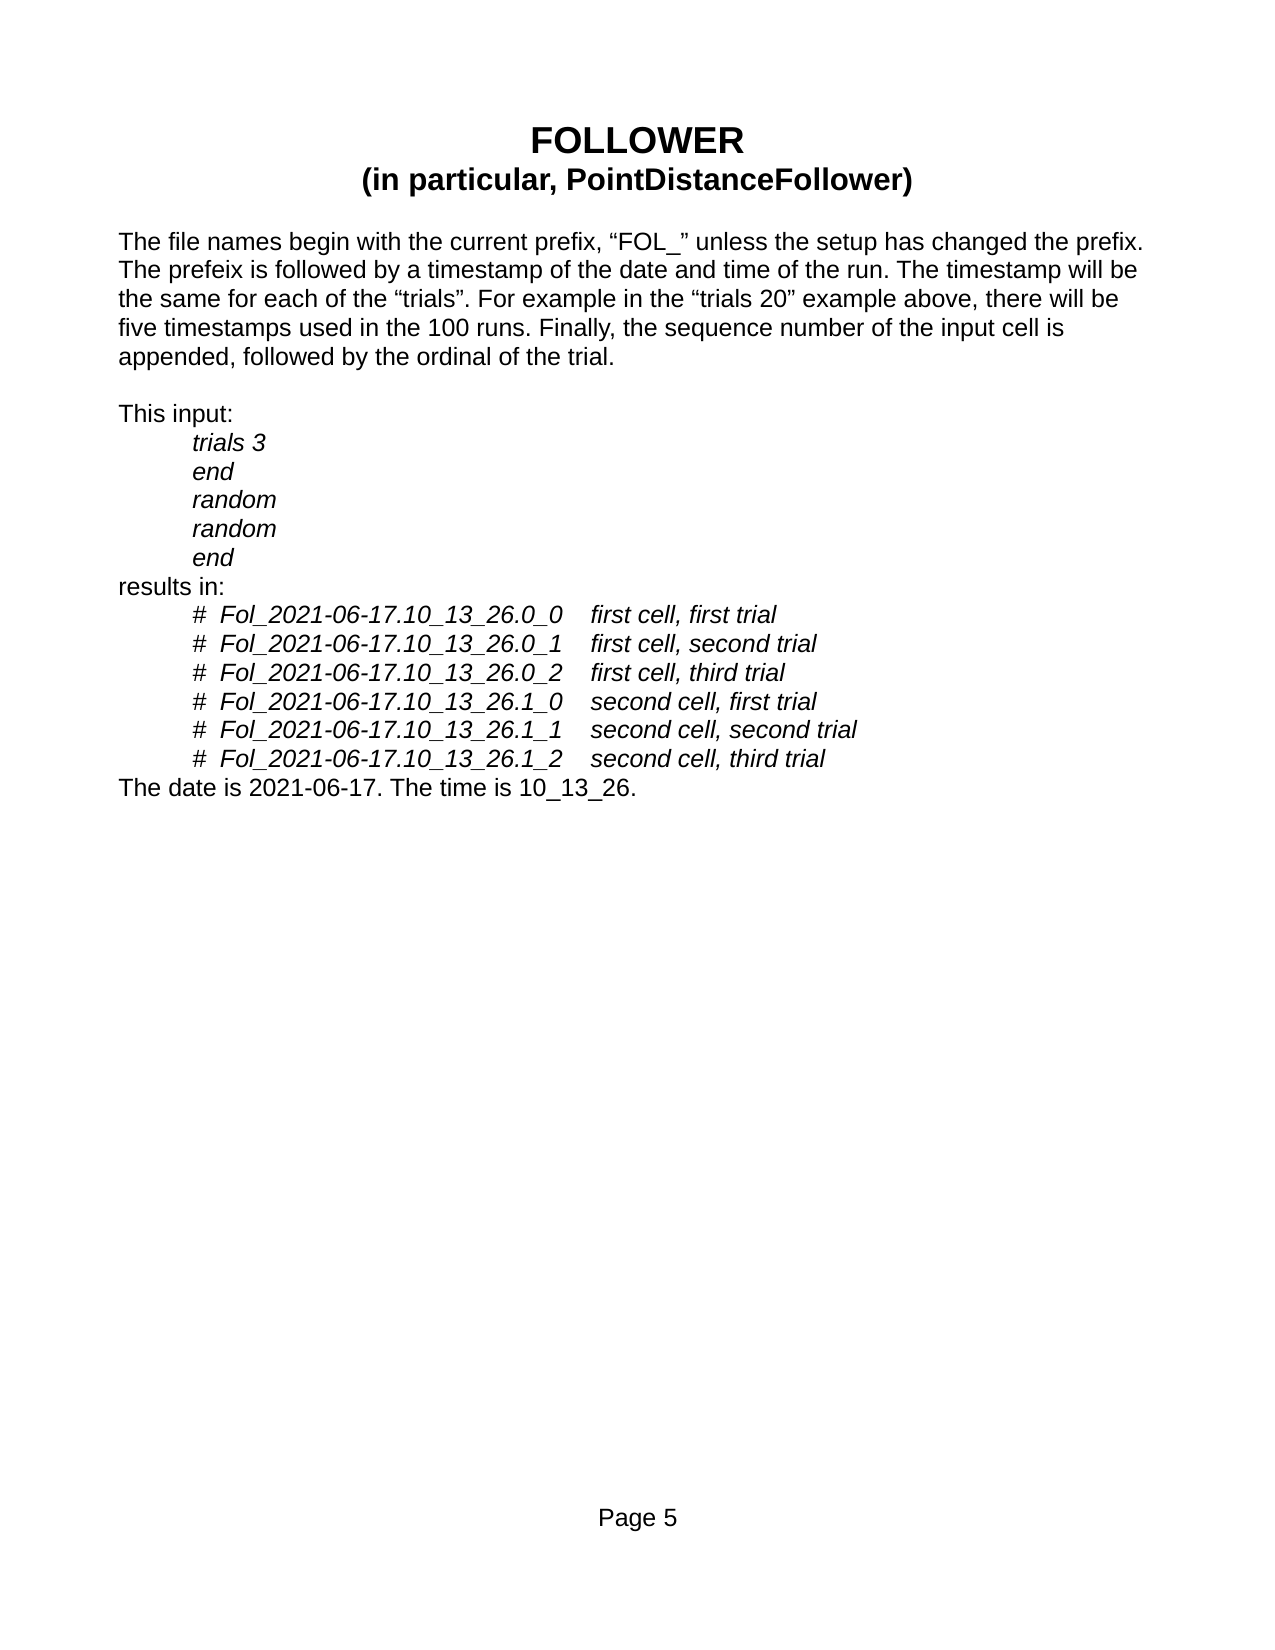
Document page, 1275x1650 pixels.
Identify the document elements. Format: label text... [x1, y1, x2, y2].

text random [192, 514, 1157, 543]
text The file names begin with the current prefix, “FOL_” unless the setup has changed the prefix. The prefeix is followed by a timestamp of the date and time of the run. The timestamp will be the same for each of the “trials”. For example in the “trials 20” example above, there will be five timestamps used in the 100 runs. Finally, the sequence number of the input cell is appended, followed by the ordinal of the trial. [118, 227, 1157, 370]
text # Fol_2021-06-17.10_13_26.1_2 second cell, third trial [192, 744, 1157, 773]
text end [192, 457, 1157, 485]
text trials 3 [192, 428, 1157, 457]
text # Fol_2021-06-17.10_13_26.0_1 first cell, second trial [192, 629, 1157, 658]
text # Fol_2021-06-17.10_13_26.1_1 second cell, second trial [192, 715, 1157, 744]
text # Fol_2021-06-17.10_13_26.1_0 second cell, first trial [192, 687, 1157, 715]
text # Fol_2021-06-17.10_13_26.0_0 first cell, first trial [192, 600, 1157, 629]
text end [192, 543, 1157, 572]
text The date is 2021-06-17. The time is 10_13_26. [118, 773, 1157, 802]
text This input: [118, 399, 1157, 428]
text results in: [118, 572, 1157, 600]
text random [192, 485, 1157, 514]
text # Fol_2021-06-17.10_13_26.0_2 first cell, third trial [192, 658, 1157, 687]
